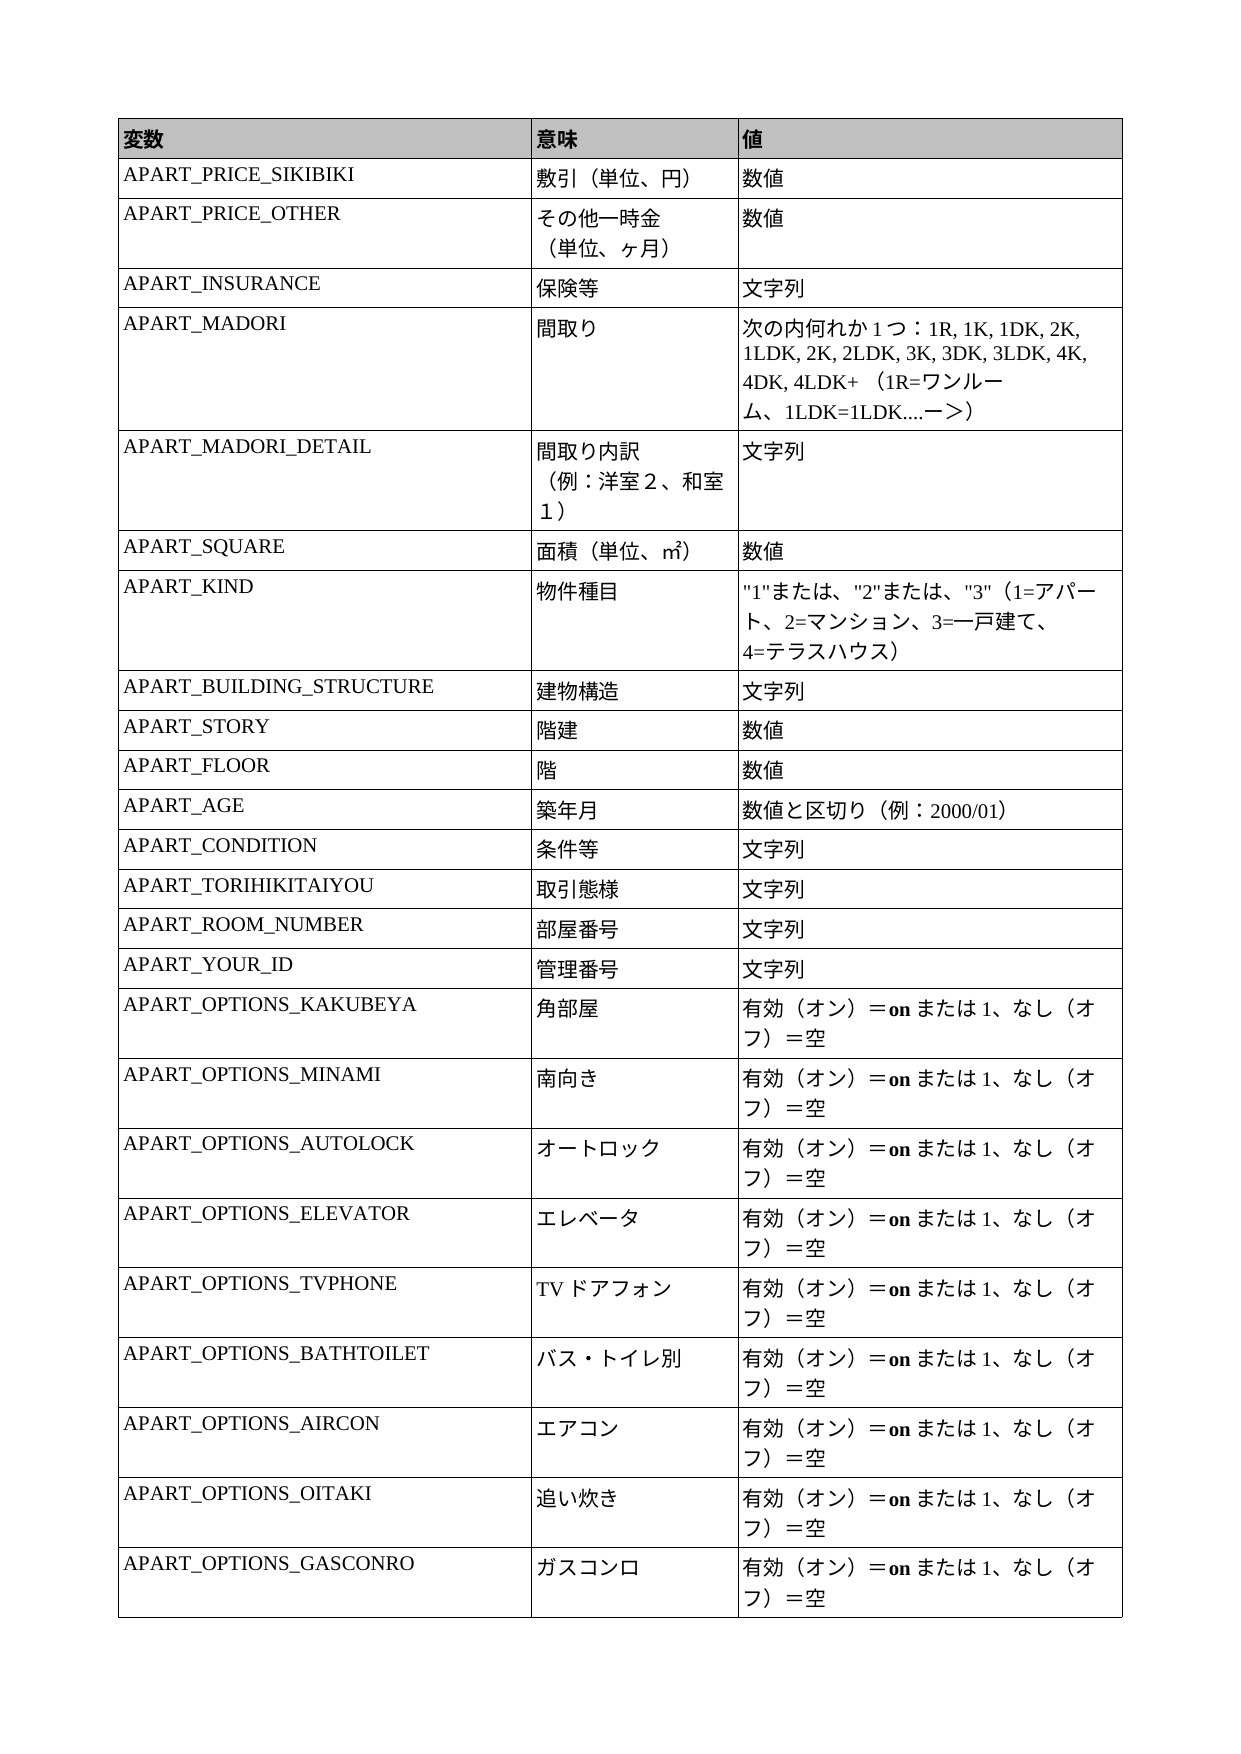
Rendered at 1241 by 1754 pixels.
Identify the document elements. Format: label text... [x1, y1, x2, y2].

table_cell オートロック [532, 1129, 738, 1197]
table_cell 文字列 [739, 830, 1122, 869]
table_cell APART_OPTIONS_AUTOLOCK [119, 1129, 531, 1197]
table_cell 有効（オン）＝onまたは1、なし（オフ）＝空 [739, 989, 1122, 1058]
table_cell バス・トイレ別 [532, 1338, 738, 1407]
table_cell 有効（オン）＝onまたは1、なし（オフ）＝空 [739, 1129, 1122, 1197]
table_cell APART_OPTIONS_TVPHONE [119, 1268, 531, 1337]
table_cell APART_OPTIONS_ELEVATOR [119, 1199, 531, 1267]
table_cell 数値と区切り（例：2000/01） [739, 790, 1122, 829]
table_cell APART_YOUR_ID [119, 949, 531, 988]
table_cell APART_OPTIONS_KAKUBEYA [119, 989, 531, 1058]
table_cell 文字列 [739, 269, 1122, 307]
table_cell APART_SQUARE [119, 531, 531, 570]
table_cell APART_TORIHIKITAIYOU [119, 870, 531, 908]
table_cell ガスコンロ [532, 1548, 738, 1617]
table_cell 取引態様 [532, 870, 738, 908]
table_cell エレベータ [532, 1199, 738, 1267]
table_cell 階 [532, 751, 738, 789]
table_cell 追い炊き [532, 1478, 738, 1547]
table_header 値 [739, 119, 1122, 158]
table_cell APART_BUILDING_STRUCTURE [119, 671, 531, 710]
table_cell エアコン [532, 1408, 738, 1477]
table_cell TVドアフォン [532, 1268, 738, 1337]
table_cell 有効（オン）＝onまたは1、なし（オフ）＝空 [739, 1408, 1122, 1477]
table_cell 南向き [532, 1059, 738, 1127]
table_cell 数値 [739, 199, 1122, 267]
table_cell 有効（オン）＝onまたは1、なし（オフ）＝空 [739, 1548, 1122, 1617]
table_cell 階建 [532, 711, 738, 749]
table_cell 数値 [739, 531, 1122, 570]
table_cell 文字列 [739, 870, 1122, 908]
table_cell 文字列 [739, 909, 1122, 948]
table_cell APART_KIND [119, 571, 531, 670]
table_cell APART_STORY [119, 711, 531, 749]
table_cell 有効（オン）＝onまたは1、なし（オフ）＝空 [739, 1268, 1122, 1337]
table_cell "1"または、"2"または、"3"（1=アパート、2=マンション、3=一戸建て、 4=テラスハウス） [739, 571, 1122, 670]
table_cell 保険等 [532, 269, 738, 307]
table_header 変数 [119, 119, 531, 158]
table_cell APART_FLOOR [119, 751, 531, 789]
table_cell 建物構造 [532, 671, 738, 710]
table_cell APART_OPTIONS_GASCONRO [119, 1548, 531, 1617]
table_cell APART_PRICE_SIKIBIKI [119, 159, 531, 197]
table_cell APART_OPTIONS_OITAKI [119, 1478, 531, 1547]
table_cell 管理番号 [532, 949, 738, 988]
table_cell 有効（オン）＝onまたは1、なし（オフ）＝空 [739, 1478, 1122, 1547]
table_cell 物件種目 [532, 571, 738, 670]
table_cell APART_AGE [119, 790, 531, 829]
table_cell 数値 [739, 711, 1122, 749]
table_cell その他一時金 （単位、ヶ月） [532, 199, 738, 267]
table_cell 間取り [532, 308, 738, 430]
table_cell 有効（オン）＝onまたは1、なし（オフ）＝空 [739, 1338, 1122, 1407]
table_cell 数値 [739, 751, 1122, 789]
table_cell APART_MADORI [119, 308, 531, 430]
table_cell 部屋番号 [532, 909, 738, 948]
table_cell APART_PRICE_OTHER [119, 199, 531, 267]
table_cell APART_INSURANCE [119, 269, 531, 307]
table_cell 文字列 [739, 949, 1122, 988]
table_cell 敷引（単位、円） [532, 159, 738, 197]
table_cell APART_MADORI_DETAIL [119, 431, 531, 530]
table_cell APART_OPTIONS_MINAMI [119, 1059, 531, 1127]
table_cell 築年月 [532, 790, 738, 829]
table_cell APART_OPTIONS_BATHTOILET [119, 1338, 531, 1407]
table_cell 角部屋 [532, 989, 738, 1058]
table_cell 次の内何れか1つ：1R, 1K, 1DK, 2K, 1LDK, 2K, 2LDK, 3K, 3DK, 3LDK, 4K, 4DK, 4LDK+ （1R=ワンルーム、1LDK=1LDK....ー＞） [739, 308, 1122, 430]
table_header 意味 [532, 119, 738, 158]
table_cell 条件等 [532, 830, 738, 869]
table_cell 文字列 [739, 671, 1122, 710]
table_cell APART_ROOM_NUMBER [119, 909, 531, 948]
table_cell APART_CONDITION [119, 830, 531, 869]
table_cell 間取り内訳 （例：洋室２、和室１） [532, 431, 738, 530]
table_cell 有効（オン）＝onまたは1、なし（オフ）＝空 [739, 1199, 1122, 1267]
table_cell APART_OPTIONS_AIRCON [119, 1408, 531, 1477]
table_cell 数値 [739, 159, 1122, 197]
table_cell 文字列 [739, 431, 1122, 530]
table_cell 面積（単位、㎡） [532, 531, 738, 570]
table_cell 有効（オン）＝onまたは1、なし（オフ）＝空 [739, 1059, 1122, 1127]
